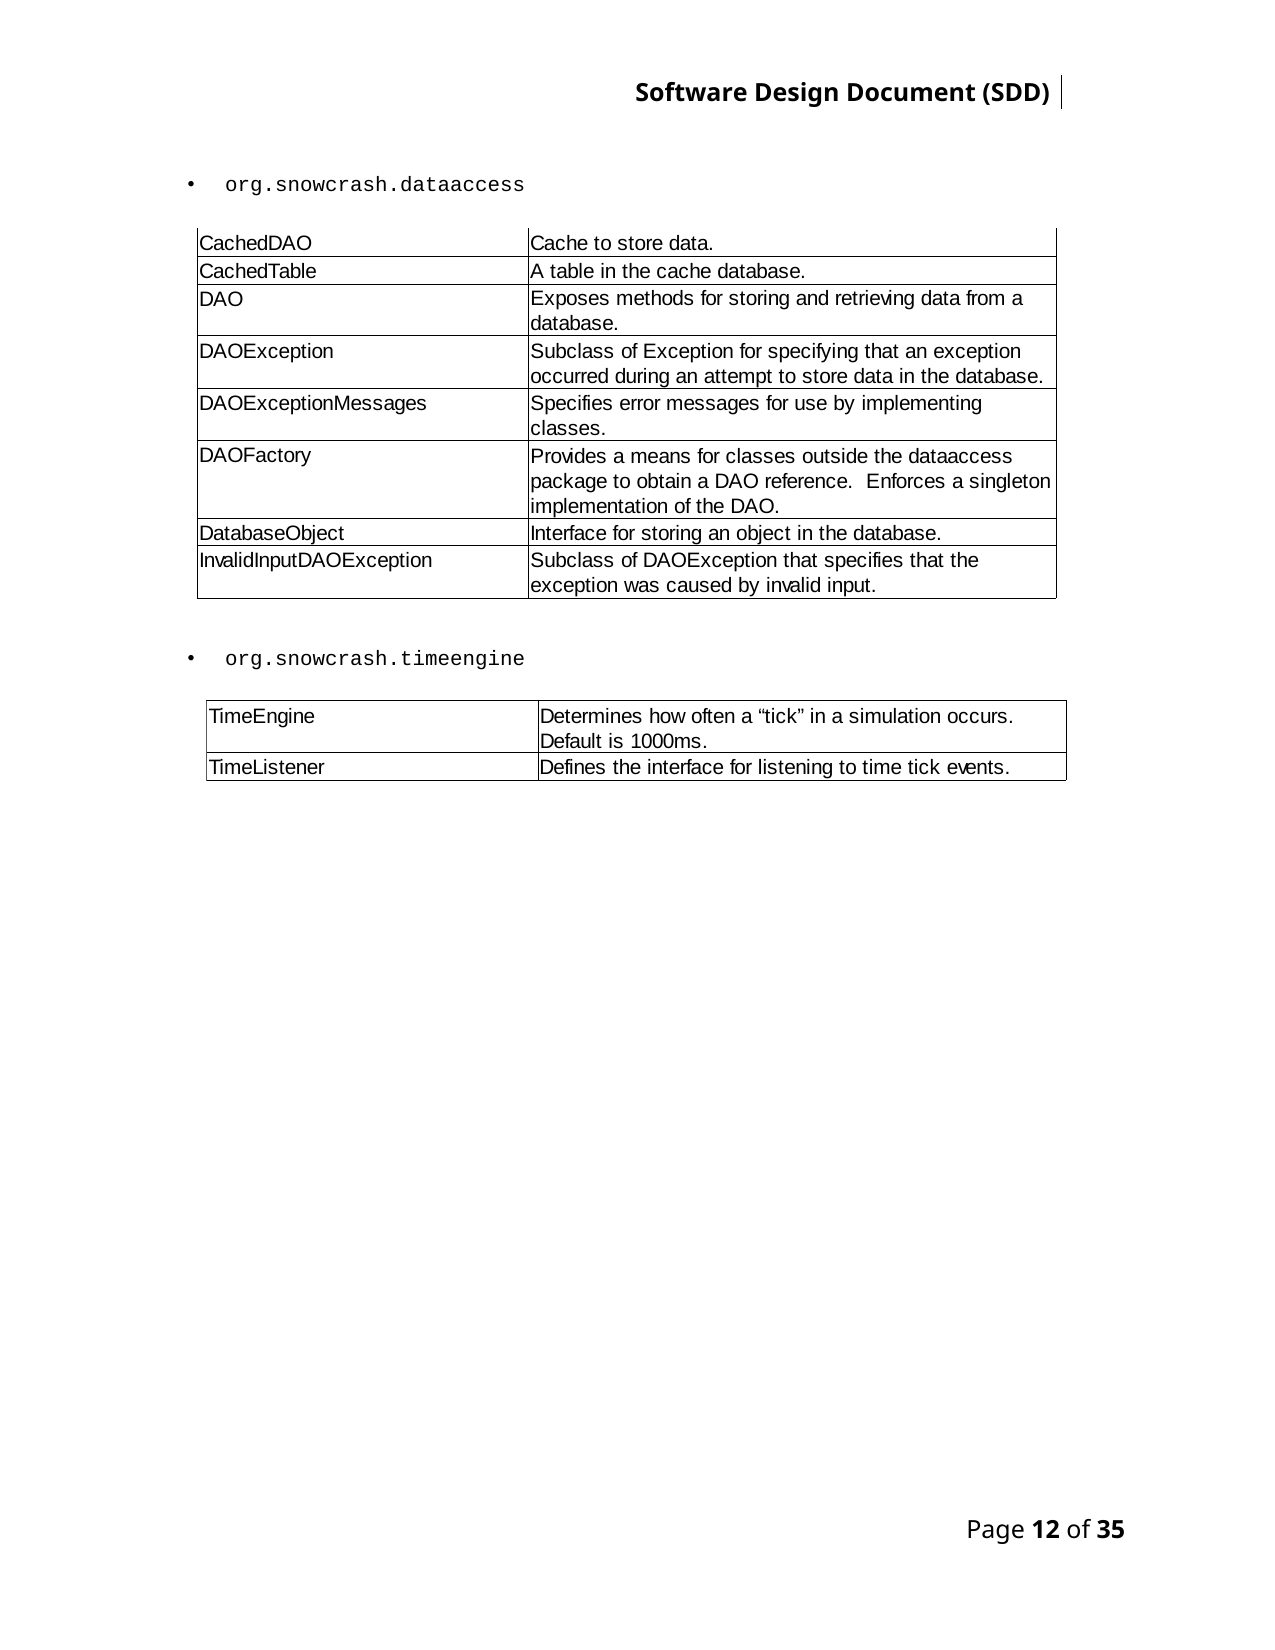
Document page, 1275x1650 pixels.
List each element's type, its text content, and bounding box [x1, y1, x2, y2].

list org.snowcrash.timeengine [187, 648, 1125, 672]
list org.snowcrash.dataaccess [187, 174, 1125, 198]
